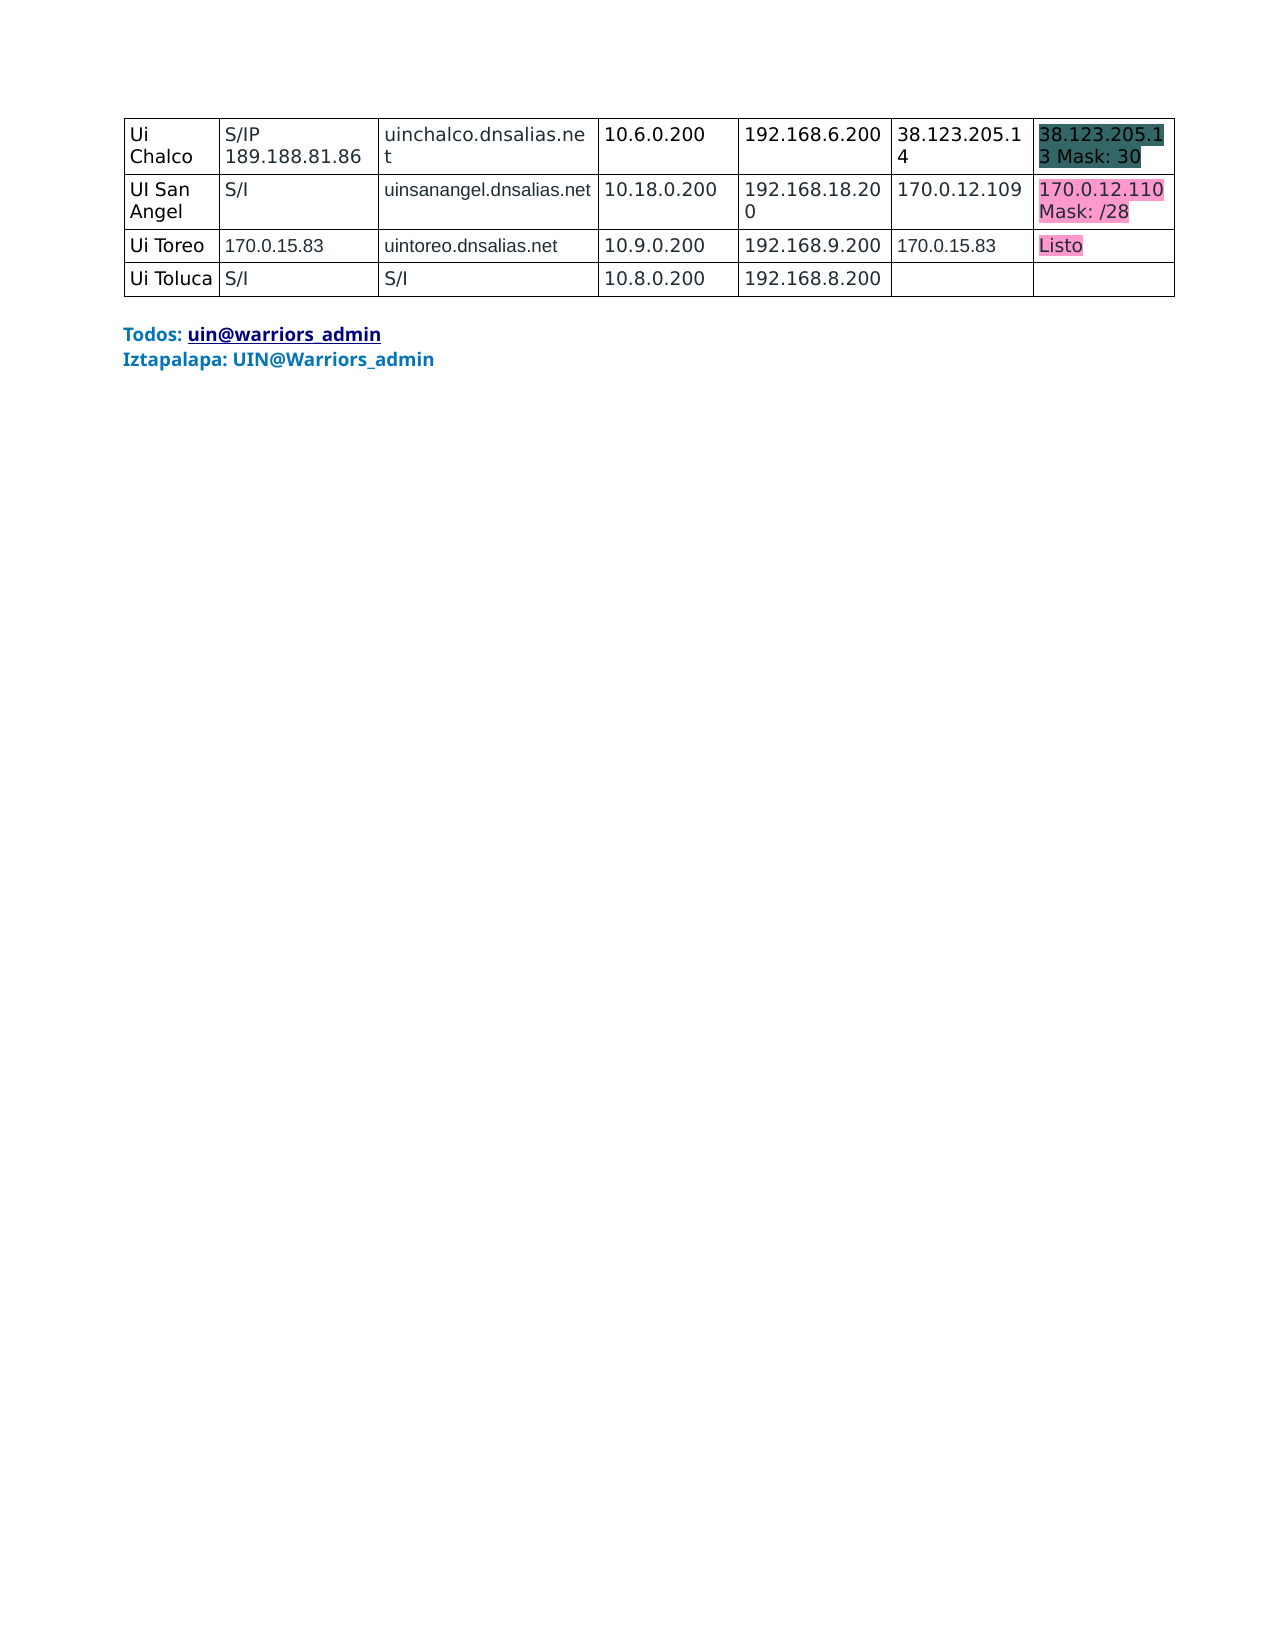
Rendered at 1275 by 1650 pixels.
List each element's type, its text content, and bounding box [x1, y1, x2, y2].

table_cell Ui Chalco [125, 119, 219, 173]
table_cell 192.168.9.200 [739, 230, 891, 262]
table_cell 170.0.12.110 Mask: /28 [1034, 175, 1174, 229]
table_cell 192.168.8.200 [739, 263, 891, 296]
table_cell uintoreo.dnsalias.net [379, 230, 598, 262]
table_cell [1034, 263, 1174, 296]
text Iztapalapa: UIN@Warriors_admin [118, 347, 1157, 372]
table_cell 38.123.205.14 [892, 119, 1033, 173]
table_cell S/I [379, 263, 598, 296]
table_cell S/I [220, 175, 378, 229]
table_cell 170.0.15.83 [220, 230, 378, 262]
text Todos: uin@warriors_admin [118, 321, 1157, 347]
table_cell UI San Angel [125, 175, 219, 229]
table_cell uinchalco.dnsalias.net [379, 119, 598, 173]
table_cell S/IP 189.188.81.86 [220, 119, 378, 173]
table_cell Listo [1034, 230, 1174, 262]
table_cell S/I [220, 263, 378, 296]
table_cell 10.9.0.200 [599, 230, 738, 262]
table_cell 10.8.0.200 [599, 263, 738, 296]
table_cell Ui Toluca [125, 263, 219, 296]
table_cell 10.6.0.200 [599, 119, 738, 173]
table_cell 10.18.0.200 [599, 175, 738, 229]
table_cell uinsanangel.dnsalias.net [379, 175, 598, 229]
table_cell [892, 263, 1033, 296]
table_cell 38.123.205.13 Mask: 30 [1034, 119, 1174, 173]
table_cell 192.168.18.200 [739, 175, 891, 229]
table_cell 170.0.12.109 [892, 175, 1033, 229]
table_cell Ui Toreo [125, 230, 219, 262]
table_cell 192.168.6.200 [739, 119, 891, 173]
table_cell 170.0.15.83 [892, 230, 1033, 262]
